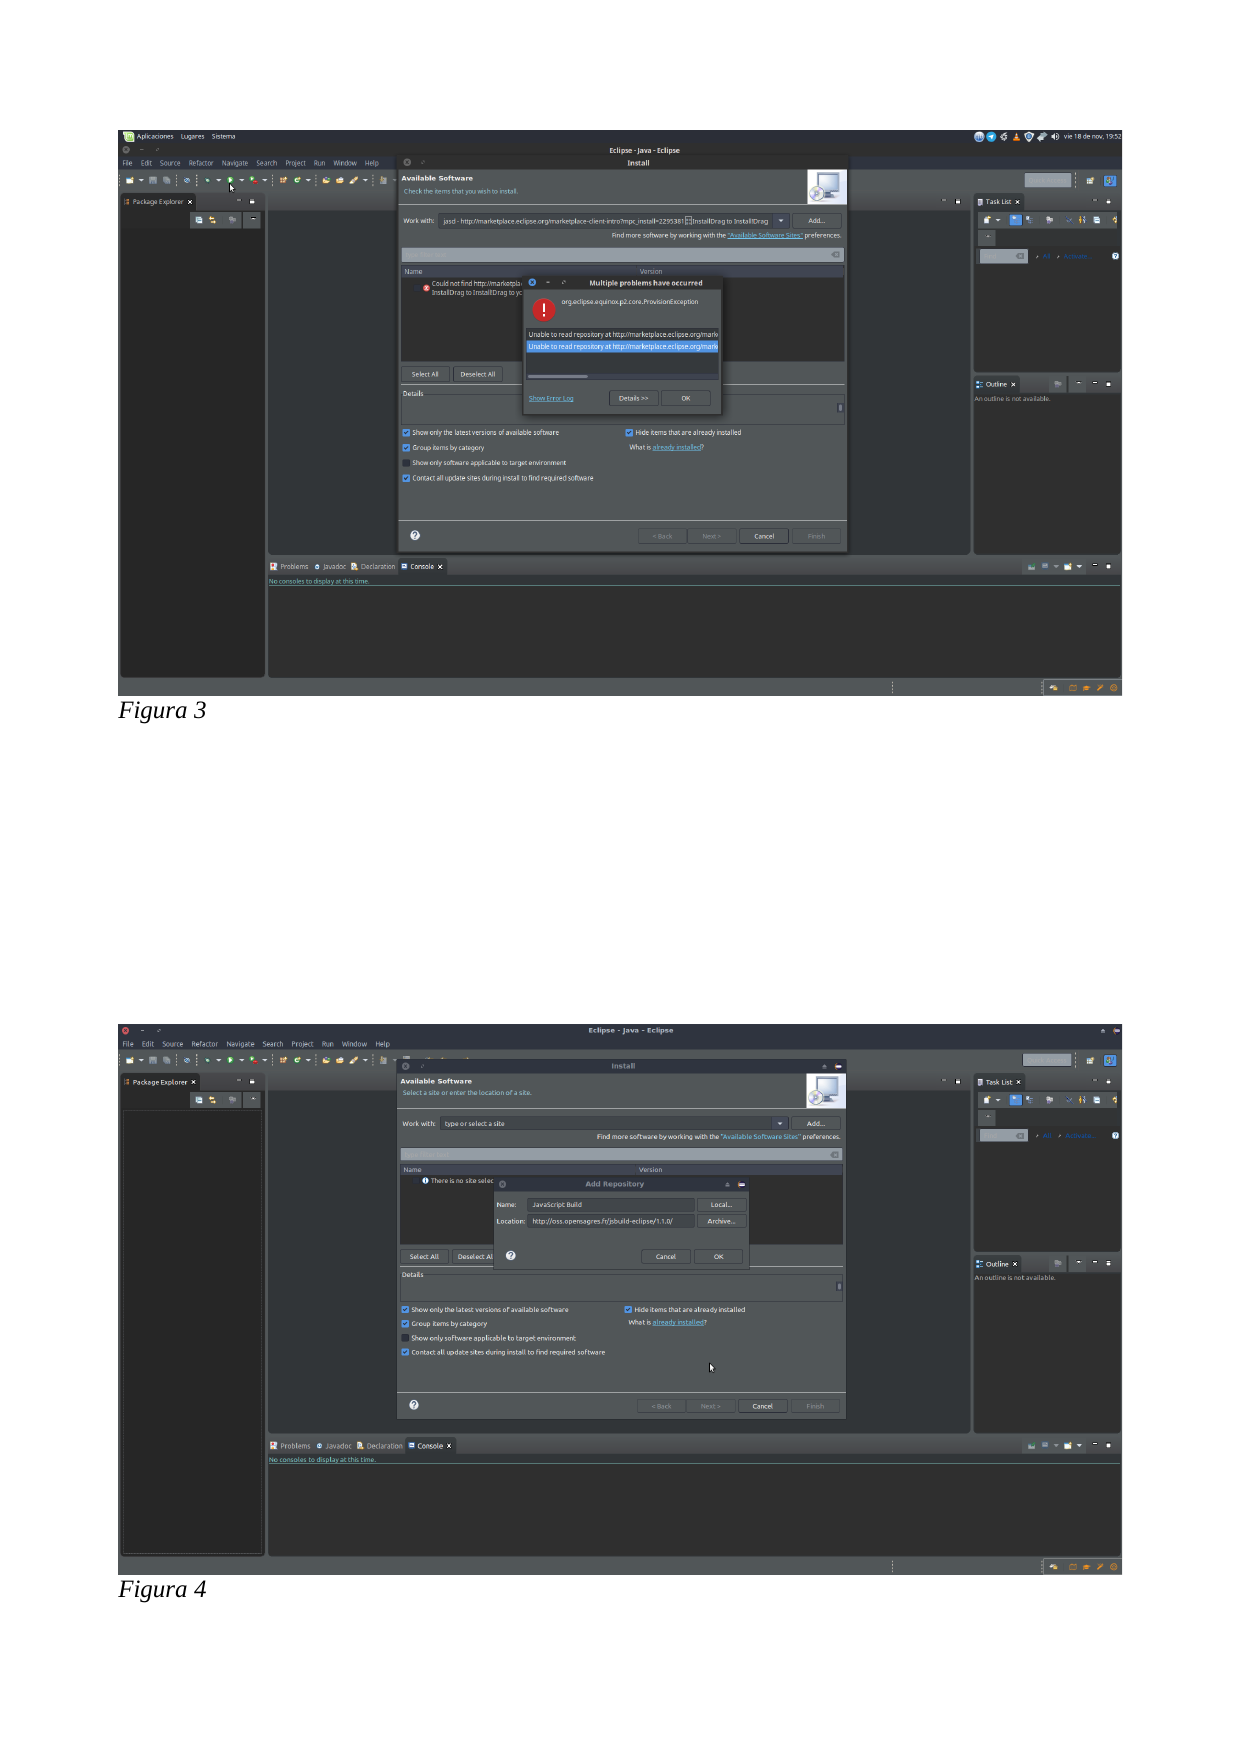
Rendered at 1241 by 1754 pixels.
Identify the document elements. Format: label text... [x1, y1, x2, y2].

picture [118, 1024, 1123, 1575]
text Figura 3 [118, 696, 1122, 724]
text Figura 4 [118, 1575, 1122, 1603]
picture [118, 130, 1123, 696]
